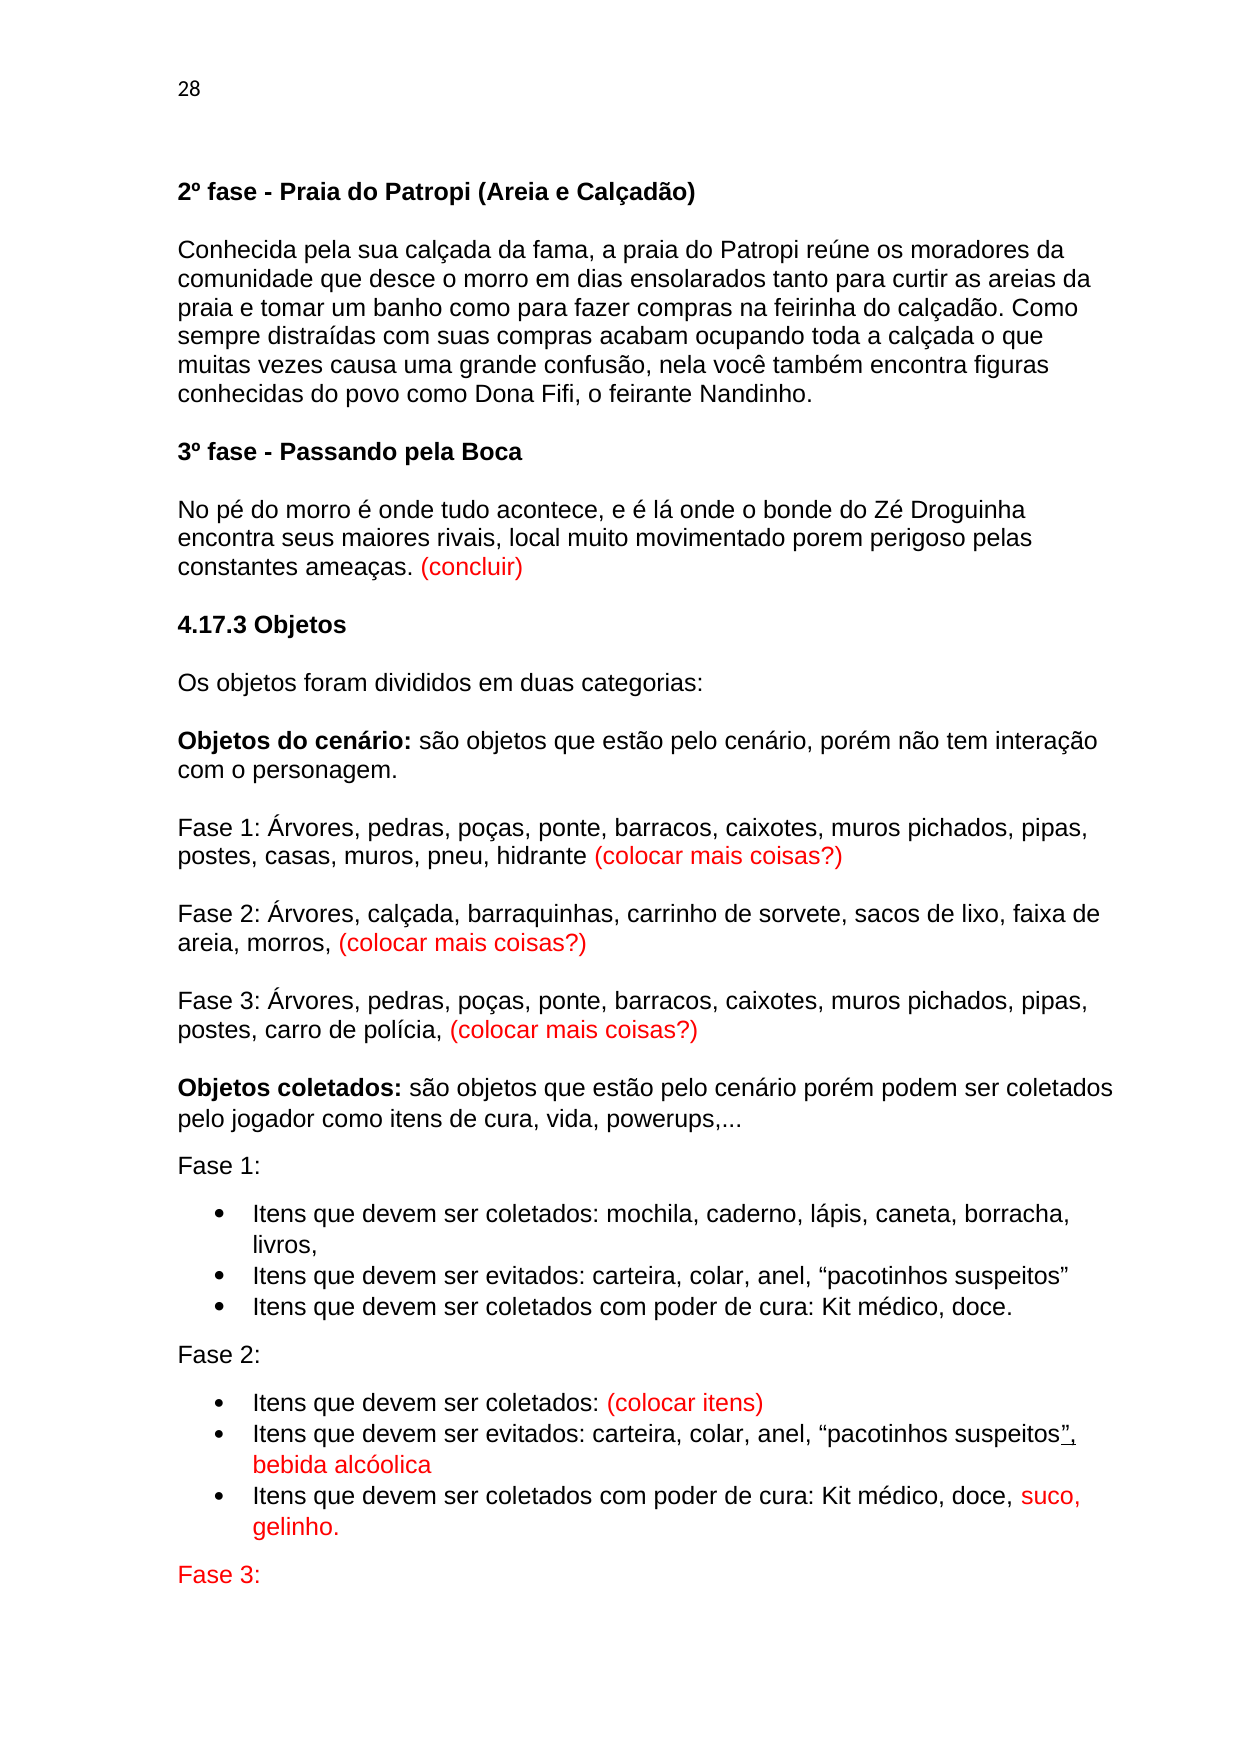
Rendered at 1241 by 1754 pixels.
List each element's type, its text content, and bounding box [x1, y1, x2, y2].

text 3º fase - Passando pela Boca [177, 437, 1122, 466]
text Os objetos foram divididos em duas categorias: [177, 668, 1122, 697]
list Itens que devem ser coletados: (colocar itens) [215, 1388, 1122, 1417]
text Fase 3: [177, 1560, 1122, 1588]
list Itens que devem ser evitados: carteira, colar, anel, “pacotinhos suspeitos” [215, 1261, 1122, 1290]
text Objetos do cenário: são objetos que estão pelo cenário, porém não tem interação com o personagem. [177, 726, 1122, 783]
text Fase 3: Árvores, pedras, poças, ponte, barracos, caixotes, muros pichados, pipas, postes, carro de polícia, (colocar mais coisas?) [177, 986, 1122, 1043]
text Fase 2: Árvores, calçada, barraquinhas, carrinho de sorvete, sacos de lixo, faixa de areia, morros, (colocar mais coisas?) [177, 899, 1122, 957]
text Objetos coletados: são objetos que estão pelo cenário porém podem ser coletados pelo jogador como itens de cura, vida, powerups,... [177, 1073, 1122, 1132]
list Itens que devem ser evitados: carteira, colar, anel, “pacotinhos suspeitos”, bebida alcóolica [215, 1419, 1122, 1479]
list Itens que devem ser coletados com poder de cura: Kit médico, doce, suco, gelinho. [215, 1481, 1122, 1541]
text Fase 1: Árvores, pedras, poças, ponte, barracos, caixotes, muros pichados, pipas, postes, casas, muros, pneu, hidrante (colocar mais coisas?) [177, 813, 1122, 870]
text Conhecida pela sua calçada da fama, a praia do Patropi reúne os moradores da comunidade que desce o morro em dias ensolarados tanto para curtir as areias da praia e tomar um banho como para fazer compras na feirinha do calçadão. Como sempre distraídas com suas compras acabam ocupando toda a calçada o que muitas vezes causa uma grande confusão, nela você também encontra figuras conhecidas do povo como Dona Fifi, o feirante Nandinho. [177, 235, 1122, 408]
list Itens que devem ser coletados: mochila, caderno, lápis, caneta, borracha, livros, [215, 1199, 1122, 1259]
text Fase 2: [177, 1340, 1122, 1369]
text No pé do morro é onde tudo acontece, e é lá onde o bonde do Zé Droguinha encontra seus maiores rivais, local muito movimentado porem perigoso pelas constantes ameaças. (concluir) [177, 495, 1122, 581]
text Fase 1: [177, 1151, 1122, 1180]
text 2º fase - Praia do Patropi (Areia e Calçadão) [177, 177, 1122, 206]
text 4.17.3 Objetos [177, 610, 1122, 639]
list Itens que devem ser coletados com poder de cura: Kit médico, doce. [215, 1292, 1122, 1321]
